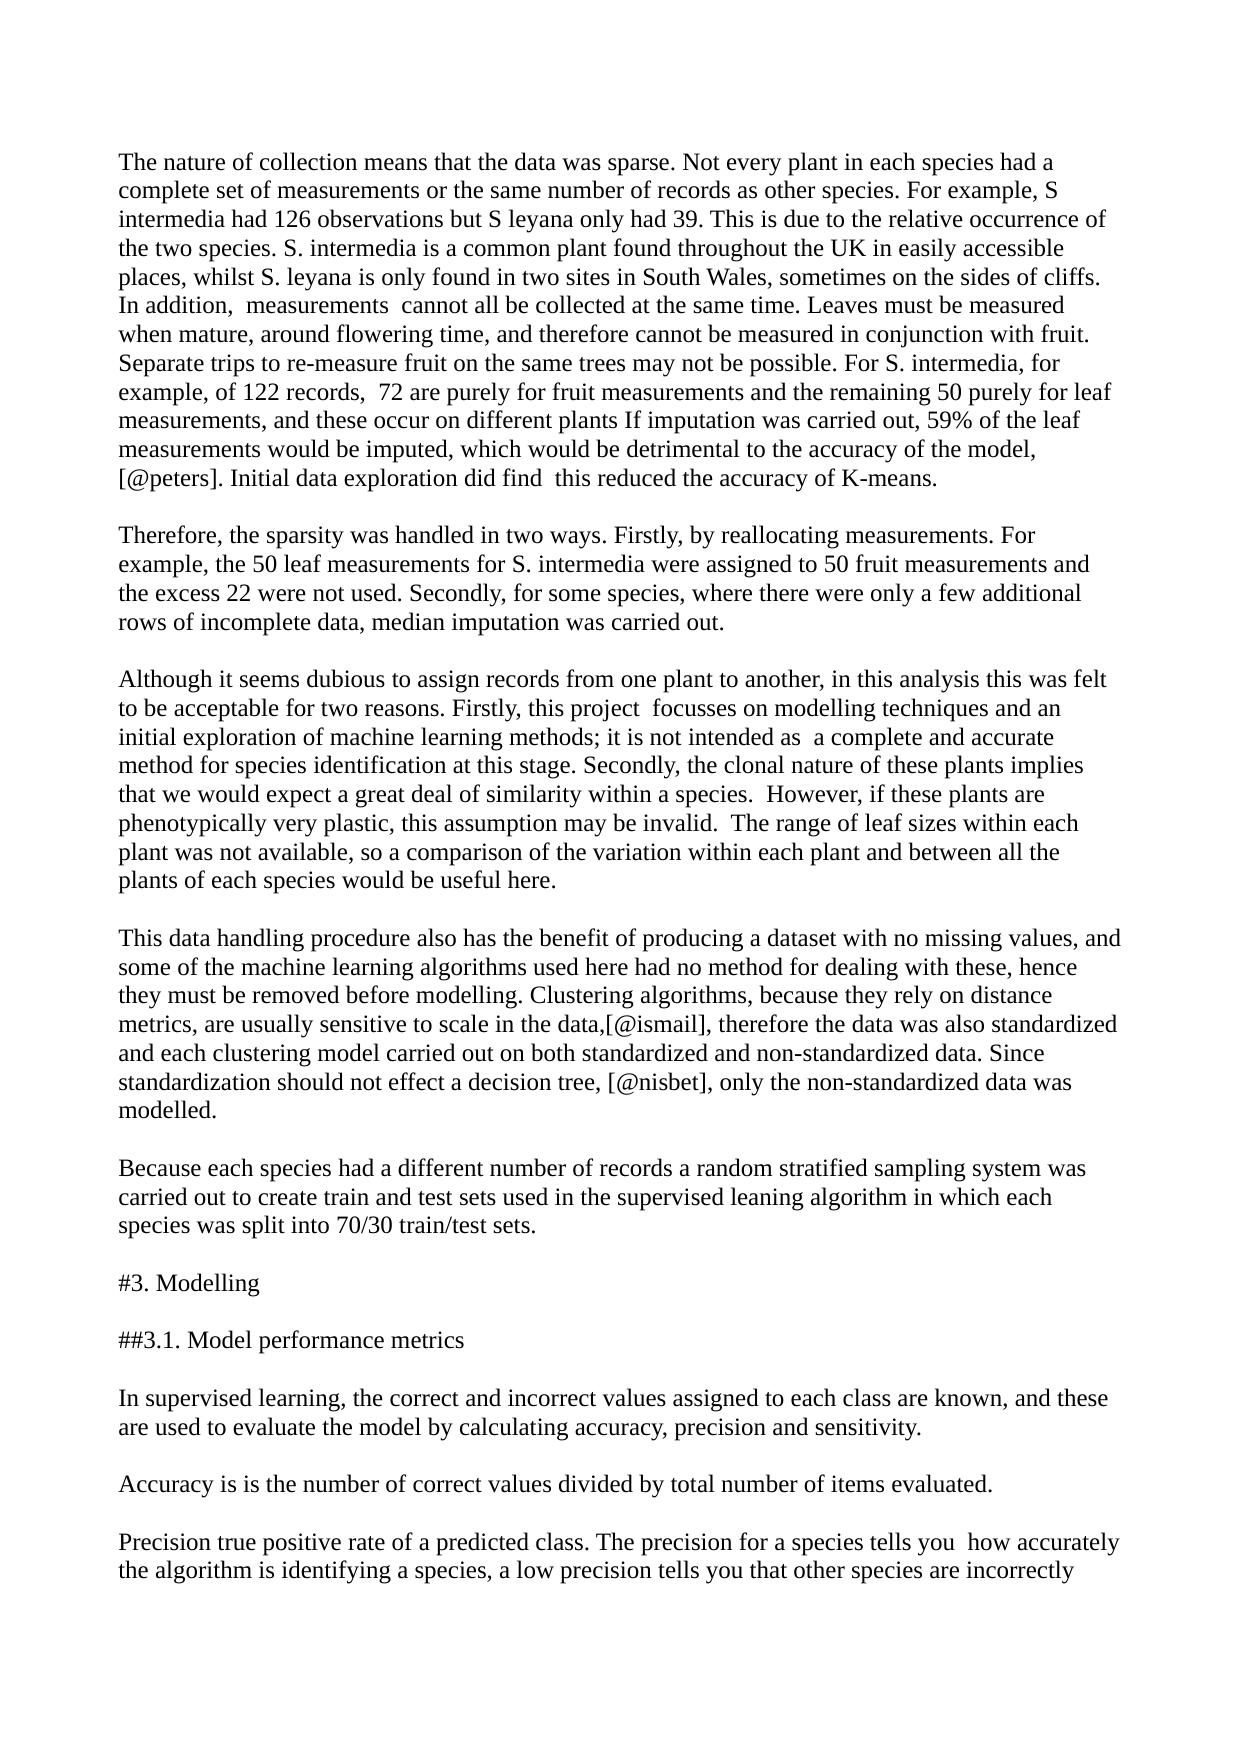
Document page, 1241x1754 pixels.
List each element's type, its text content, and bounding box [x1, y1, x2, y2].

text Accuracy is is the number of correct values divided by total number of items evaluated. [118, 1469, 1122, 1498]
text #3. Modelling [118, 1268, 1122, 1297]
text ##3.1. Model performance metrics [118, 1326, 1122, 1354]
text Therefore, the sparsity was handled in two ways. Firstly, by reallocating measurements. For example, the 50 leaf measurements for S. intermedia were assigned to 50 fruit measurements and the excess 22 were not used. Secondly, for some species, where there were only a few additional rows of incomplete data, median imputation was carried out. [118, 521, 1122, 636]
text In supervised learning, the correct and incorrect values assigned to each class are known, and these are used to evaluate the model by calculating accuracy, precision and sensitivity. [118, 1383, 1122, 1441]
text Precision true positive rate of a predicted class. The precision for a species tells you how accurately the algorithm is identifying a species, a low precision tells you that other species are incorrectly [118, 1527, 1122, 1584]
text Because each species had a different number of records a random stratified sampling system was carried out to create train and test sets used in the supervised leaning algorithm in which each species was split into 70/30 train/test sets. [118, 1153, 1122, 1239]
text Although it seems dubious to assign records from one plant to another, in this analysis this was felt to be acceptable for two reasons. Firstly, this project focusses on modelling techniques and an initial exploration of machine learning methods; it is not intended as a complete and accurate method for species identification at this stage. Secondly, the clonal nature of these plants implies that we would expect a great deal of similarity within a species. However, if these plants are phenotypically very plastic, this assumption may be invalid. The range of leaf sizes within each plant was not available, so a comparison of the variation within each plant and between all the plants of each species would be useful here. [118, 664, 1122, 894]
text The nature of collection means that the data was sparse. Not every plant in each species had a complete set of measurements or the same number of records as other species. For example, S intermedia had 126 observations but S leyana only had 39. This is due to the relative occurrence of the two species. S. intermedia is a common plant found throughout the UK in easily accessible places, whilst S. leyana is only found in two sites in South Wales, sometimes on the sides of cliffs. In addition, measurements cannot all be collected at the same time. Leaves must be measured when mature, around flowering time, and therefore cannot be measured in conjunction with fruit. Separate trips to re-measure fruit on the same trees may not be possible. For S. intermedia, for example, of 122 records, 72 are purely for fruit measurements and the remaining 50 purely for leaf measurements, and these occur on different plants If imputation was carried out, 59% of the leaf measurements would be imputed, which would be detrimental to the accuracy of the model, [@peters]. Initial data exploration did find this reduced the accuracy of K-means. [118, 147, 1122, 492]
text This data handling procedure also has the benefit of producing a dataset with no missing values, and some of the machine learning algorithms used here had no method for dealing with these, hence they must be removed before modelling. Clustering algorithms, because they rely on distance metrics, are usually sensitive to scale in the data,[@ismail], therefore the data was also standardized and each clustering model carried out on both standardized and non-standardized data. Since standardization should not effect a decision tree, [@nisbet], only the non-standardized data was modelled. [118, 923, 1122, 1124]
